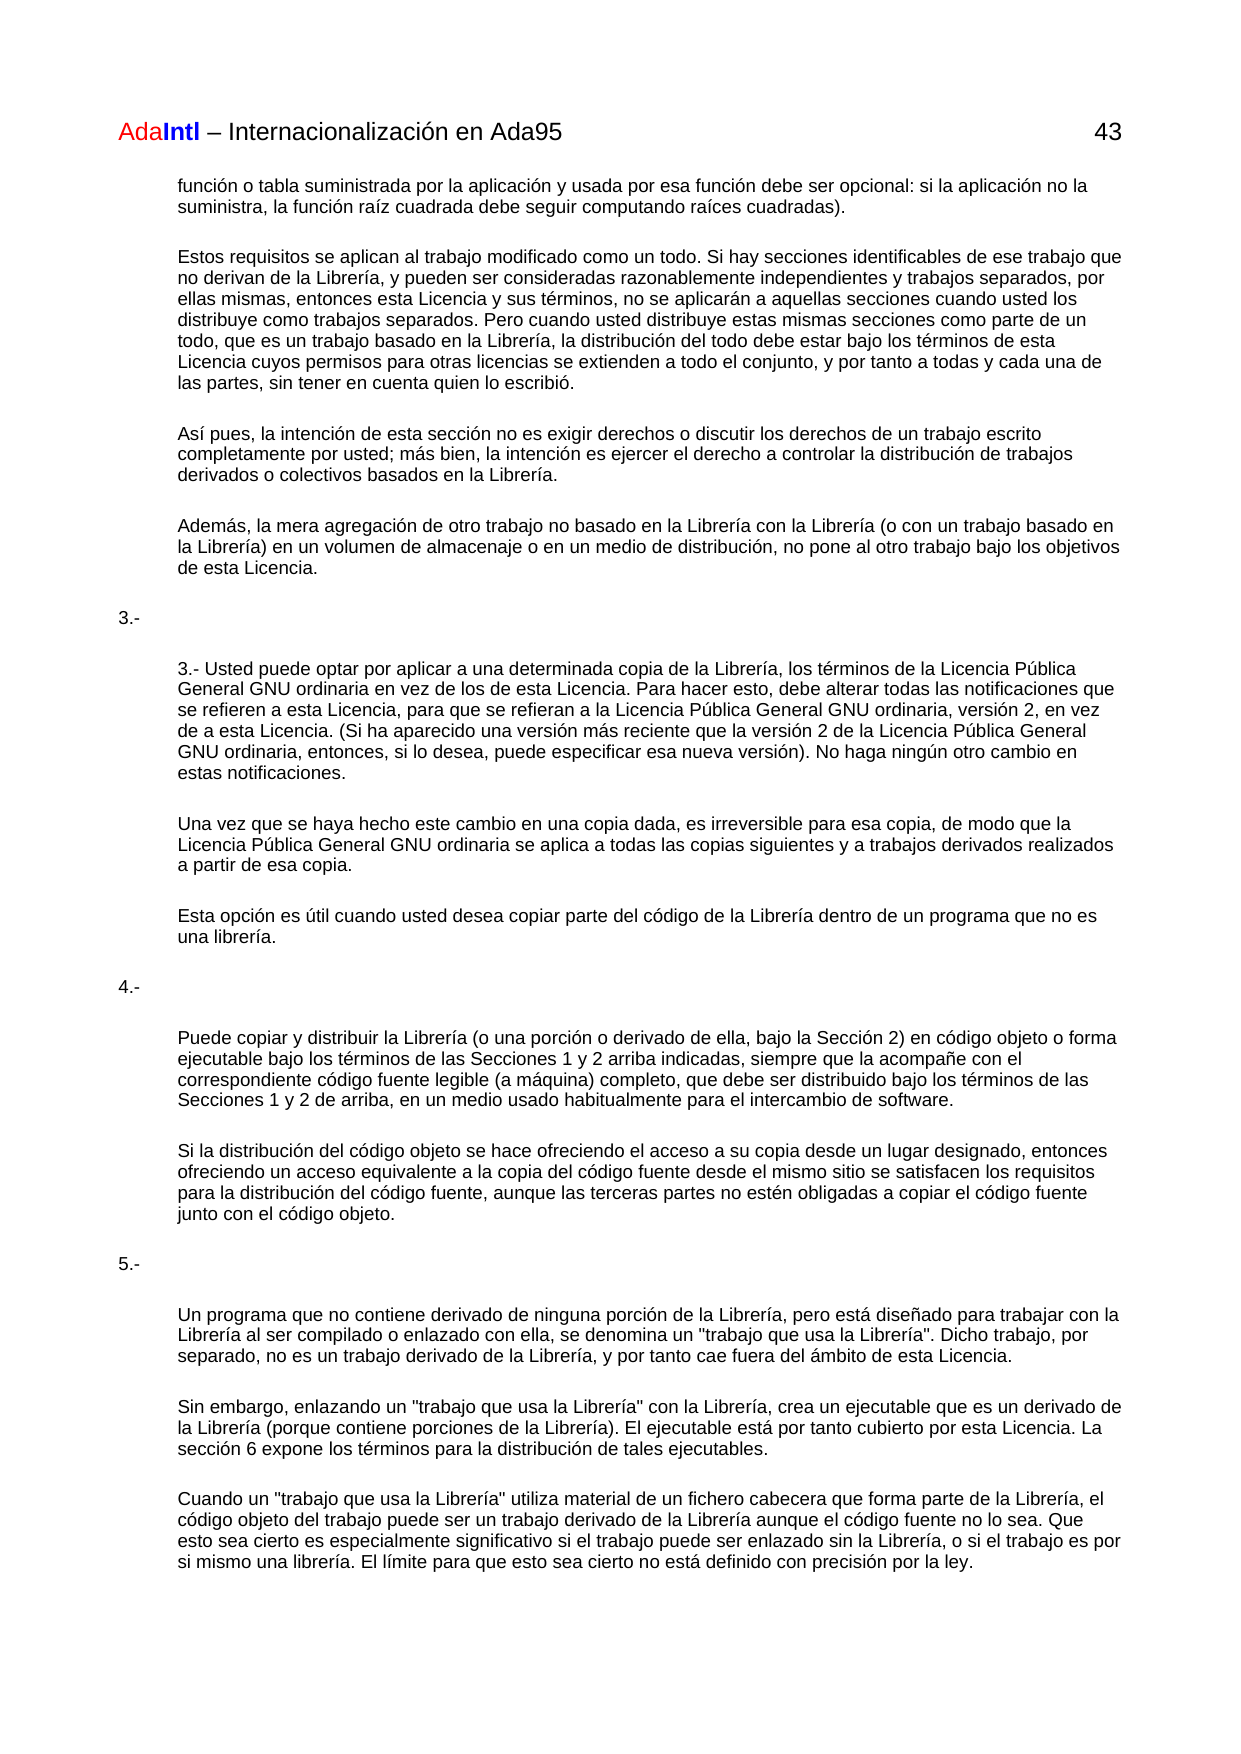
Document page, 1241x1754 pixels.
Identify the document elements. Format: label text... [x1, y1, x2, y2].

subtitle 4.- [118, 977, 1122, 998]
list Puede copiar y distribuir la Librería (o una porción o derivado de ella, bajo la Sección 2) en código objeto o forma ejecutable bajo los términos de las Secciones 1 y 2 arriba indicadas, siempre que la acompañe con el correspondiente código fuente legible (a máquina) completo, que debe ser distribuido bajo los términos de las Secciones 1 y 2 de arriba, en un medio usado habitualmente para el intercambio de software. [177, 1027, 1122, 1111]
list Si la distribución del código objeto se hace ofreciendo el acceso a su copia desde un lugar designado, entonces ofreciendo un acceso equivalente a la copia del código fuente desde el mismo sitio se satisfacen los requisitos para la distribución del código fuente, aunque las terceras partes no estén obligadas a copiar el código fuente junto con el código objeto. [177, 1140, 1122, 1224]
list Esta opción es útil cuando usted desea copiar parte del código de la Librería dentro de un programa que no es una librería. [177, 905, 1122, 947]
list Un programa que no contiene derivado de ninguna porción de la Librería, pero está diseñado para trabajar con la Librería al ser compilado o enlazado con ella, se denomina un "trabajo que usa la Librería". Dicho trabajo, por separado, no es un trabajo derivado de la Librería, y por tanto cae fuera del ámbito de esta Licencia. [177, 1304, 1122, 1367]
list Estos requisitos se aplican al trabajo modificado como un todo. Si hay secciones identificables de ese trabajo que no derivan de la Librería, y pueden ser consideradas razonablemente independientes y trabajos separados, por ellas mismas, entonces esta Licencia y sus términos, no se aplicarán a aquellas secciones cuando usted los distribuye como trabajos separados. Pero cuando usted distribuye estas mismas secciones como parte de un todo, que es un trabajo basado en la Librería, la distribución del todo debe estar bajo los términos de esta Licencia cuyos permisos para otras licencias se extienden a todo el conjunto, y por tanto a todas y cada una de las partes, sin tener en cuenta quien lo escribió. [177, 247, 1122, 393]
subtitle 5.- [118, 1253, 1122, 1274]
list Cuando un "trabajo que usa la Librería" utiliza material de un fichero cabecera que forma parte de la Librería, el código objeto del trabajo puede ser un trabajo derivado de la Librería aunque el código fuente no lo sea. Que esto sea cierto es especialmente significativo si el trabajo puede ser enlazado sin la Librería, o si el trabajo es por si mismo una librería. El límite para que esto sea cierto no está definido con precisión por la ley. [177, 1488, 1122, 1572]
list Una vez que se haya hecho este cambio en una copia dada, es irreversible para esa copia, de modo que la Licencia Pública General GNU ordinaria se aplica a todas las copias siguientes y a trabajos derivados realizados a partir de esa copia. [177, 813, 1122, 876]
list Así pues, la intención de esta sección no es exigir derechos o discutir los derechos de un trabajo escrito completamente por usted; más bien, la intención es ejercer el derecho a controlar la distribución de trabajos derivados o colectivos basados en la Librería. [177, 423, 1122, 486]
list Además, la mera agregación de otro trabajo no basado en la Librería con la Librería (o con un trabajo basado en la Librería) en un volumen de almacenaje o en un medio de distribución, no pone al otro trabajo bajo los objetivos de esta Licencia. [177, 515, 1122, 578]
subtitle 3.- [118, 607, 1122, 628]
list función o tabla suministrada por la aplicación y usada por esa función debe ser opcional: si la aplicación no la suministra, la función raíz cuadrada debe seguir computando raíces cuadradas). [177, 176, 1122, 217]
list 3.- Usted puede optar por aplicar a una determinada copia de la Librería, los términos de la Licencia Pública General GNU ordinaria en vez de los de esta Licencia. Para hacer esto, debe alterar todas las notificaciones que se refieren a esta Licencia, para que se refieran a la Licencia Pública General GNU ordinaria, versión 2, en vez de a esta Licencia. (Si ha aparecido una versión más reciente que la versión 2 de la Licencia Pública General GNU ordinaria, entonces, si lo desea, puede especificar esa nueva versión). No haga ningún otro cambio en estas notificaciones. [177, 658, 1122, 783]
list Sin embargo, enlazando un "trabajo que usa la Librería" con la Librería, crea un ejecutable que es un derivado de la Librería (porque contiene porciones de la Librería). El ejecutable está por tanto cubierto por esta Licencia. La sección 6 expone los términos para la distribución de tales ejecutables. [177, 1396, 1122, 1459]
